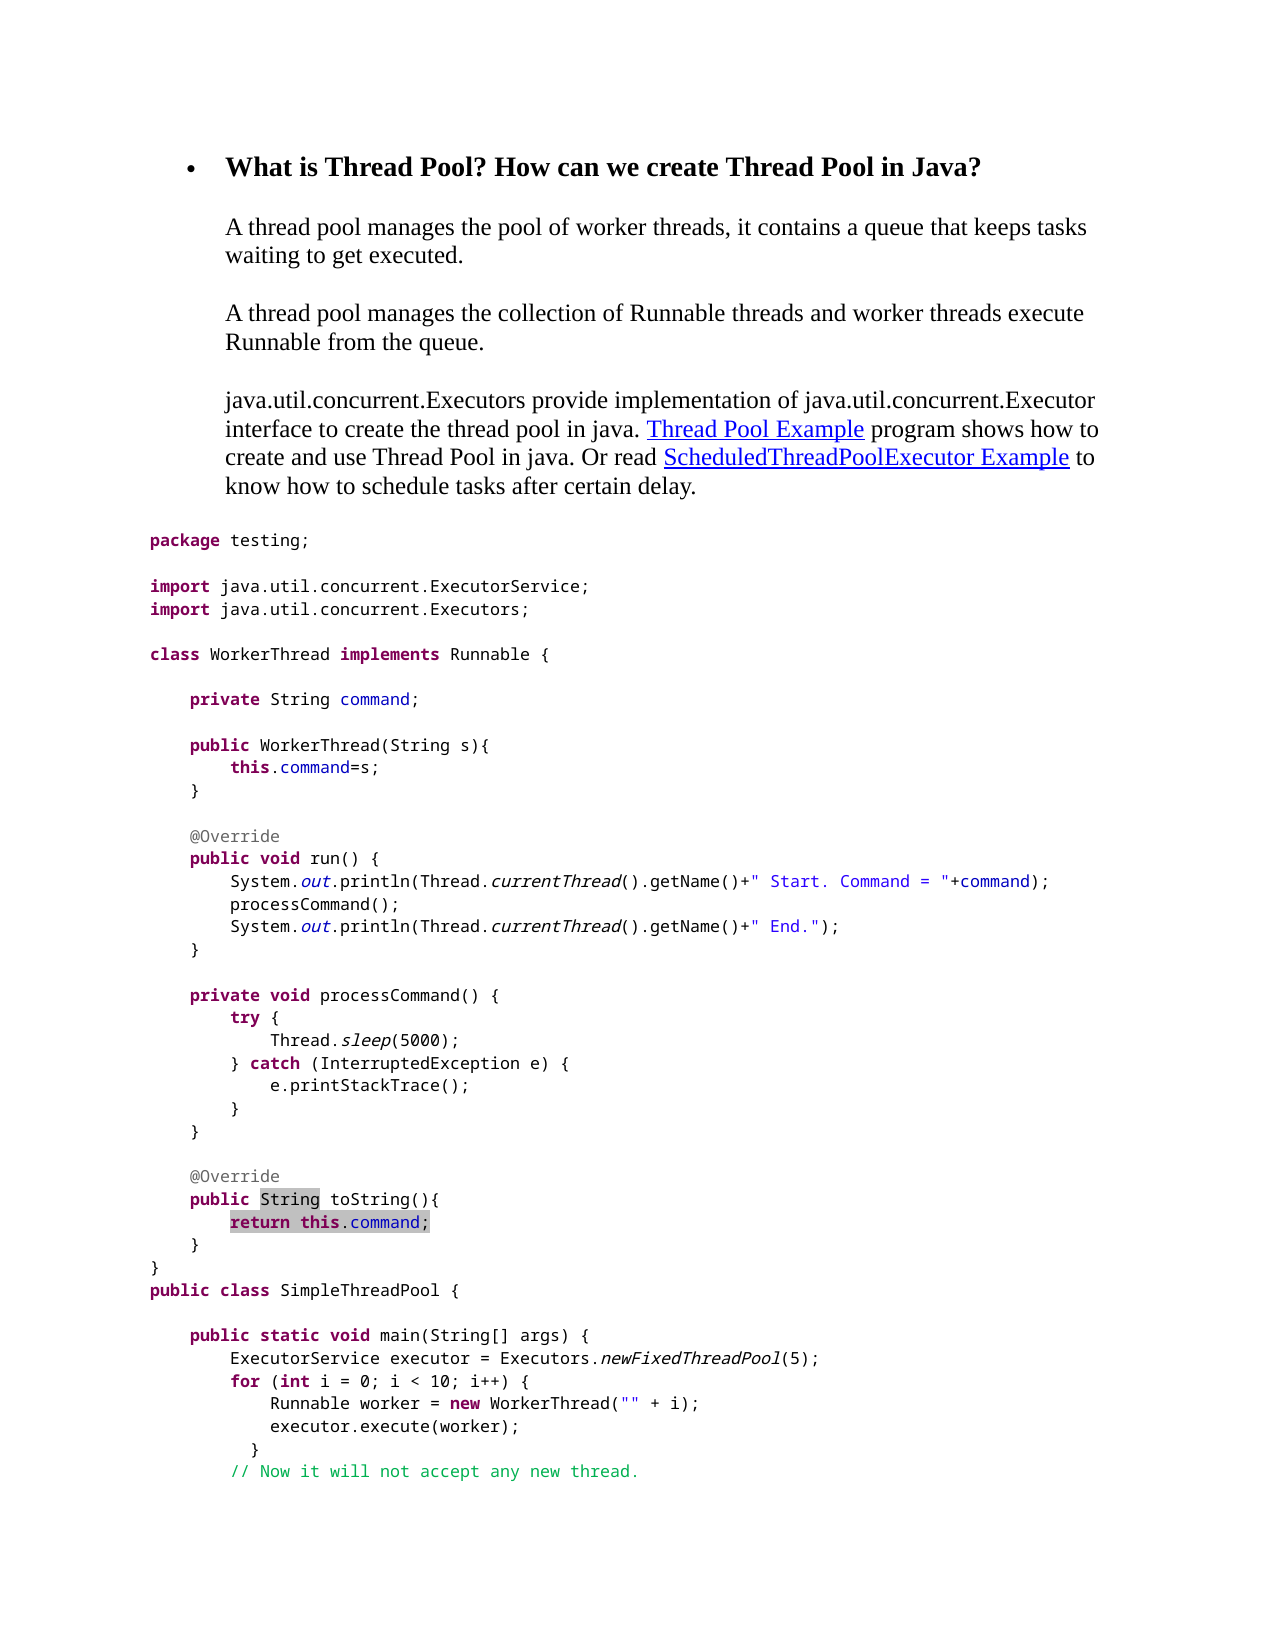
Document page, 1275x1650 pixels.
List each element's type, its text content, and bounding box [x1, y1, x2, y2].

text } [150, 1437, 1125, 1460]
text } [150, 1256, 1125, 1278]
text public static void main(String[] args) { [150, 1324, 1125, 1347]
text e.printStackTrace(); [150, 1074, 1125, 1097]
text } [150, 938, 1125, 961]
text public void run() { [150, 847, 1125, 870]
text @Override [150, 1165, 1125, 1188]
text } [150, 1119, 1125, 1142]
text // Now it will not accept any new thread. [150, 1460, 1125, 1483]
text import java.util.concurrent.ExecutorService; [150, 574, 1125, 597]
text public String toString(){ [150, 1188, 1125, 1210]
text package testing; [150, 529, 1125, 552]
text import java.util.concurrent.Executors; [150, 597, 1125, 620]
subtitle What is Thread Pool? How can we create Thread Pool in Java? [187, 150, 1125, 182]
text public WorkerThread(String s){ [150, 733, 1125, 756]
text processCommand(); [150, 892, 1125, 915]
text A thread pool manages the pool of worker threads, it contains a queue that keeps tasks waiting to get executed. [225, 212, 1125, 269]
text A thread pool manages the collection of Runnable threads and worker threads execute Runnable from the queue. [225, 298, 1125, 356]
text } [150, 1097, 1125, 1119]
text System.out.println(Thread.currentThread().getName()+" Start. Command = "+command); [150, 870, 1125, 892]
text } [150, 779, 1125, 802]
text this.command=s; [150, 756, 1125, 779]
text try { [150, 1006, 1125, 1029]
text java.util.concurrent.Executors provide implementation of java.util.concurrent.Executor interface to create the thread pool in java. Thread Pool Example program shows how to create and use Thread Pool in java. Or read ScheduledThreadPoolExecutor Example to know how to schedule tasks after certain delay. [225, 385, 1125, 500]
text return this.command; [150, 1210, 1125, 1233]
text public class SimpleThreadPool { [150, 1278, 1125, 1301]
text class WorkerThread implements Runnable { [150, 643, 1125, 665]
text Runnable worker = new WorkerThread("" + i); [150, 1392, 1125, 1415]
text executor.execute(worker); [150, 1415, 1125, 1437]
text @Override [150, 824, 1125, 847]
text System.out.println(Thread.currentThread().getName()+" End."); [150, 915, 1125, 938]
text private void processCommand() { [150, 983, 1125, 1006]
text } catch (InterruptedException e) { [150, 1051, 1125, 1074]
text for (int i = 0; i < 10; i++) { [150, 1369, 1125, 1392]
text ExecutorService executor = Executors.newFixedThreadPool(5); [150, 1347, 1125, 1369]
text private String command; [150, 688, 1125, 711]
text } [150, 1233, 1125, 1256]
text Thread.sleep(5000); [150, 1029, 1125, 1051]
